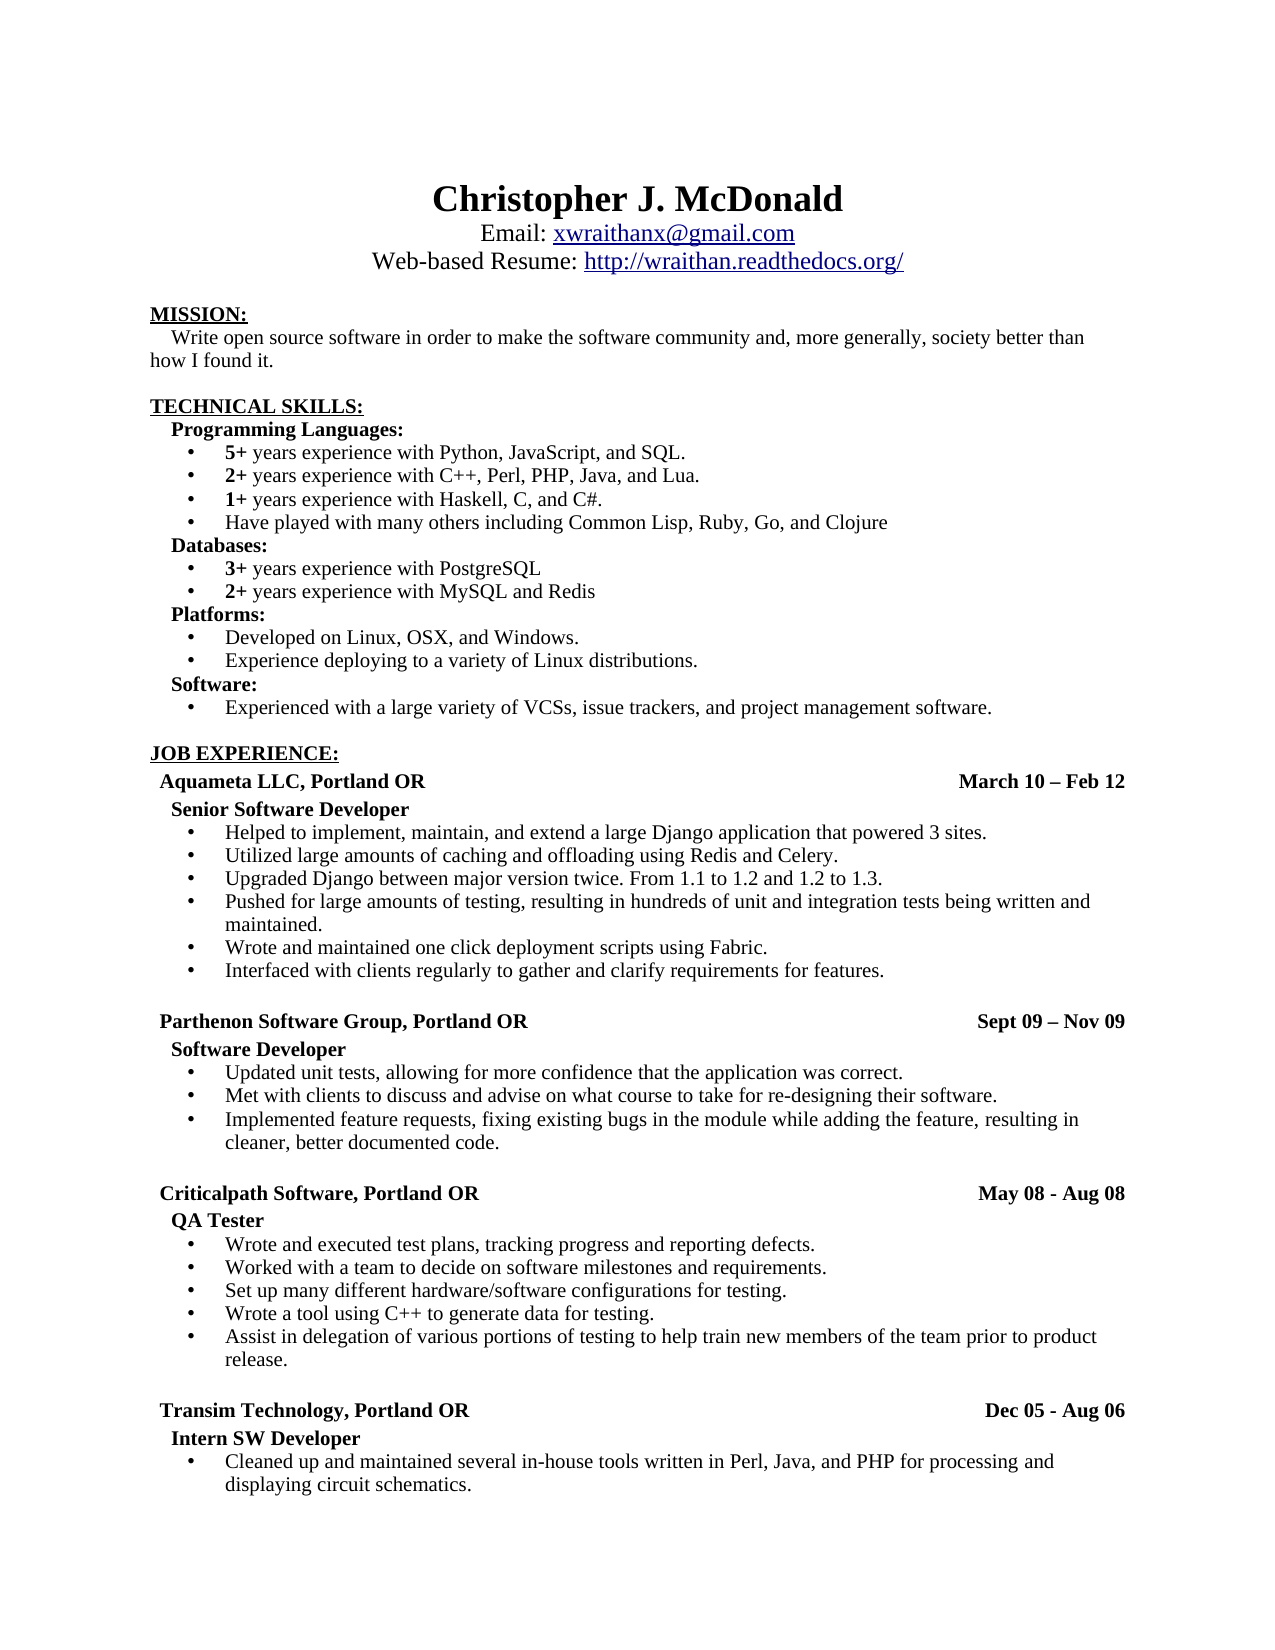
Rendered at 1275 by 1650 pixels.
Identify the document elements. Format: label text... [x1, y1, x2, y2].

list 2+ years experience with MySQL and Redis [187, 580, 1125, 603]
list Assist in delegation of various portions of testing to help train new members of the team prior to product release. [187, 1325, 1125, 1371]
list 2+ years experience with C++, Perl, PHP, Java, and Lua. [187, 464, 1125, 487]
text Christopher J. McDonald [150, 178, 1125, 219]
text Email: xwraithanx@gmail.com [150, 219, 1125, 247]
table_header Sept 09 – Nov 09 [642, 1006, 1130, 1038]
list 1+ years experience with Haskell, C, and C#. [187, 487, 1125, 511]
text Web-based Resume: http://wraithan.readthedocs.org/ [150, 247, 1125, 275]
text TECHNICAL SKILLS: [150, 395, 1125, 418]
list Worked with a team to decide on software milestones and requirements. [187, 1256, 1125, 1279]
text Programming Languages: [150, 418, 1125, 441]
list Cleaned up and maintained several in-house tools written in Perl, Java, and PHP for processing and displaying circuit schematics. [187, 1450, 1125, 1496]
text JOB EXPERIENCE: [150, 742, 1125, 765]
list Have played with many others including Common Lisp, Ruby, Go, and Clojure [187, 511, 1125, 534]
list Updated unit tests, allowing for more confidence that the application was correct. [187, 1061, 1125, 1084]
list Utilized large amounts of caching and offloading using Redis and Celery. [187, 844, 1125, 867]
table_header May 08 - Aug 08 [642, 1177, 1130, 1209]
list Met with clients to discuss and advise on what course to take for re-designing their software. [187, 1084, 1125, 1107]
table_header Aquameta LLC, Portland OR [155, 765, 642, 797]
list Software Developer [150, 1038, 1116, 1061]
text Senior Software Developer [150, 797, 1125, 821]
text QA Tester [150, 1209, 1125, 1232]
text Databases: [150, 534, 1125, 557]
list Experienced with a large variety of VCSs, issue trackers, and project management software. [187, 696, 1125, 719]
list Wrote and maintained one click deployment scripts using Fabric. [187, 936, 1125, 959]
text Intern SW Developer [150, 1427, 1125, 1450]
list Pushed for large amounts of testing, resulting in hundreds of unit and integration tests being written and maintained. [187, 890, 1125, 936]
table_header Transim Technology, Portland OR [155, 1394, 642, 1427]
list Interfaced with clients regularly to gather and clarify requirements for features. [187, 959, 1125, 982]
list Software: [150, 672, 1116, 696]
list Experience deploying to a variety of Linux distributions. [187, 649, 1125, 672]
table_header March 10 – Feb 12 [642, 765, 1130, 797]
list Wrote and executed test plans, tracking progress and reporting defects. [187, 1232, 1125, 1256]
list Implemented feature requests, fixing existing bugs in the module while adding the feature, resulting in cleaner, better documented code. [187, 1107, 1125, 1154]
text Write open source software in order to make the software community and, more generally, society better than how I found it. [150, 326, 1125, 372]
list Upgraded Django between major version twice. From 1.1 to 1.2 and 1.2 to 1.3. [187, 867, 1125, 890]
list Platforms: [150, 603, 1116, 626]
list Set up many different hardware/software configurations for testing. [187, 1279, 1125, 1302]
table_header Dec 05 - Aug 06 [642, 1394, 1130, 1427]
table_header Criticalpath Software, Portland OR [155, 1177, 642, 1209]
list Wrote a tool using C++ to generate data for testing. [187, 1302, 1125, 1325]
list Developed on Linux, OSX, and Windows. [187, 626, 1125, 649]
list 5+ years experience with Python, JavaScript, and SQL. [187, 441, 1125, 464]
table_header Parthenon Software Group, Portland OR [155, 1006, 642, 1038]
list 3+ years experience with PostgreSQL [187, 557, 1125, 580]
list Helped to implement, maintain, and extend a large Django application that powered 3 sites. [187, 821, 1125, 844]
text MISSION: [150, 302, 1125, 326]
